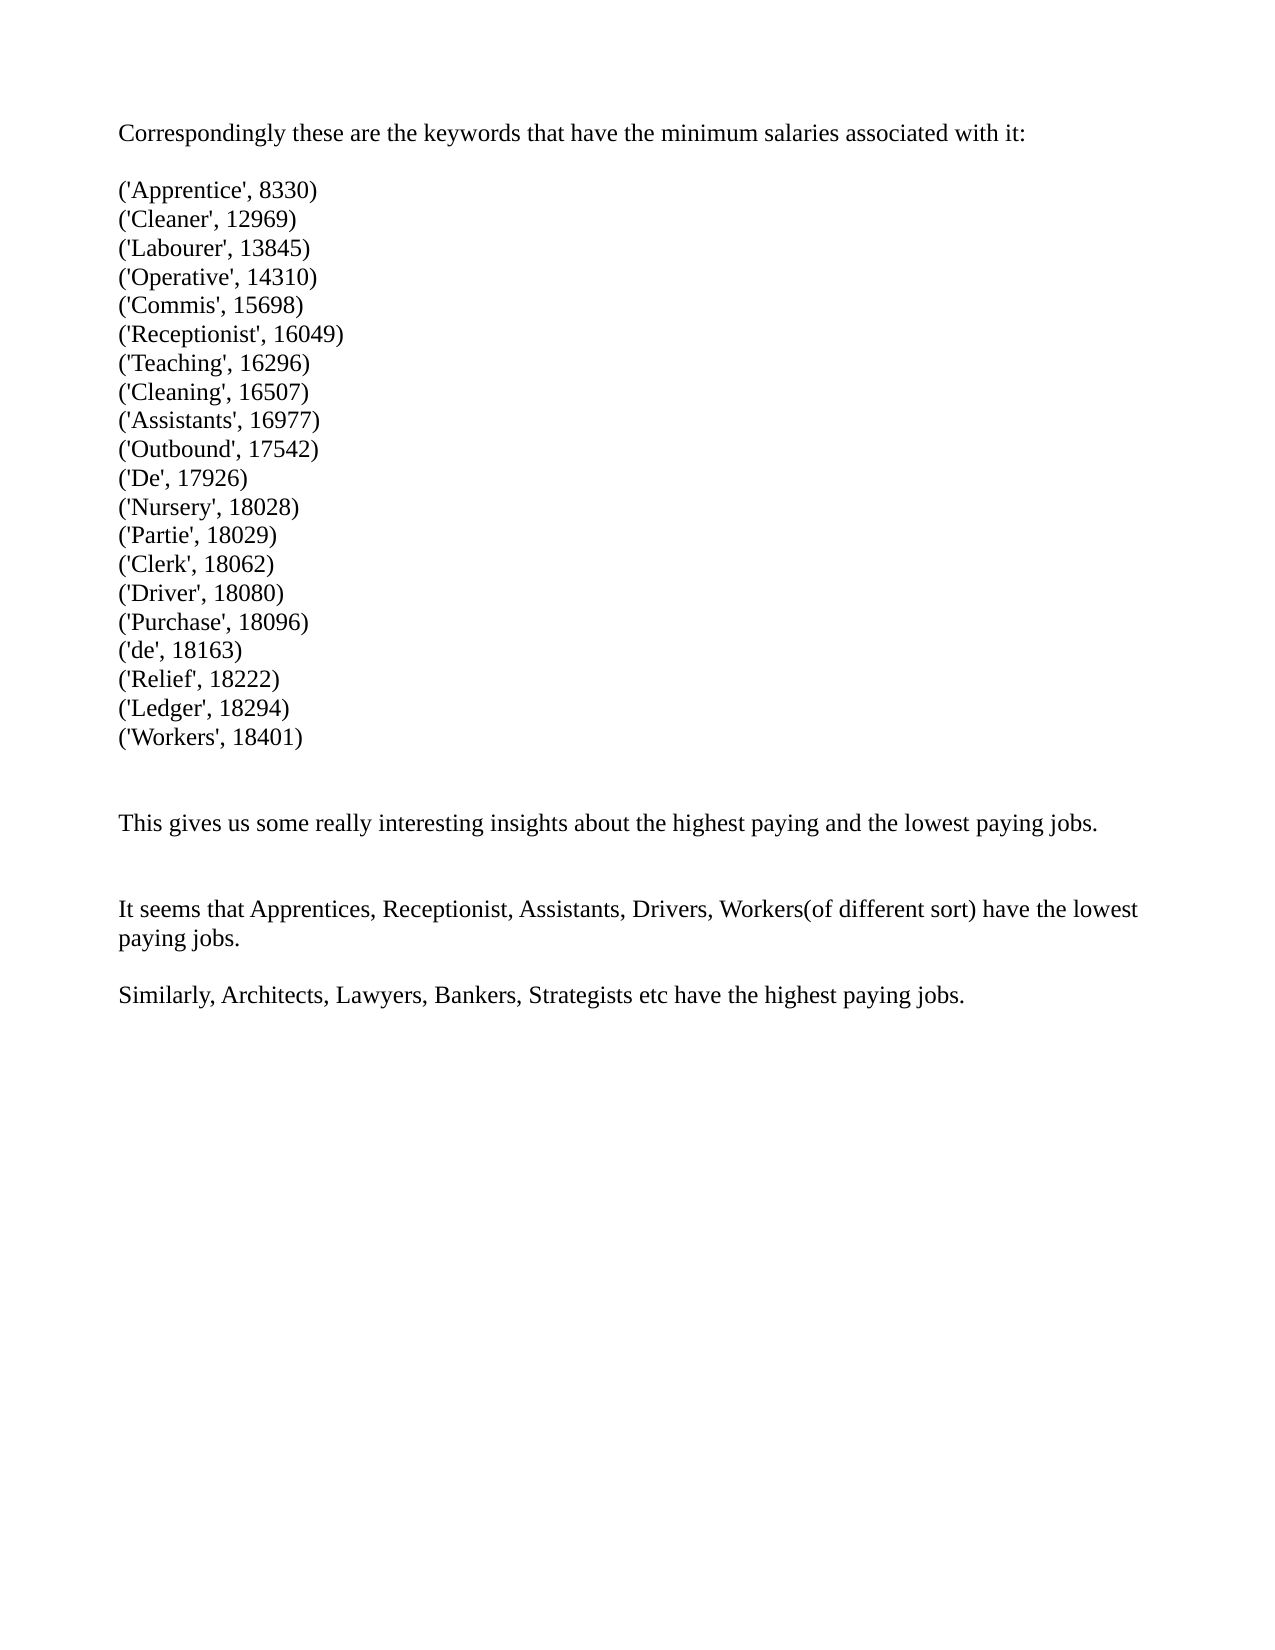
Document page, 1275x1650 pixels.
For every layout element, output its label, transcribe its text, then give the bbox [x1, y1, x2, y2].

text ('Commis', 15698) [118, 291, 1157, 319]
text ('Driver', 18080) [118, 578, 1157, 607]
text Similarly, Architects, Lawyers, Bankers, Strategists etc have the highest paying jobs. [118, 981, 1157, 1009]
text ('Receptionist', 16049) [118, 319, 1157, 348]
text ('Ledger', 18294) [118, 693, 1157, 722]
text ('Workers', 18401) [118, 722, 1157, 751]
text ('Apprentice', 8330) [118, 176, 1157, 204]
text ('Cleaning', 16507) [118, 377, 1157, 406]
text It seems that Apprentices, Receptionist, Assistants, Drivers, Workers(of different sort) have the lowest paying jobs. [118, 894, 1157, 952]
text ('Relief', 18222) [118, 664, 1157, 693]
text ('Cleaner', 12969) [118, 204, 1157, 233]
text Correspondingly these are the keywords that have the minimum salaries associated with it: [118, 118, 1157, 147]
text ('Teaching', 16296) [118, 348, 1157, 377]
text ('Outbound', 17542) [118, 434, 1157, 463]
text ('Operative', 14310) [118, 262, 1157, 291]
text This gives us some really interesting insights about the highest paying and the lowest paying jobs. [118, 808, 1157, 837]
text ('Clerk', 18062) [118, 549, 1157, 578]
text ('De', 17926) [118, 463, 1157, 492]
text ('Labourer', 13845) [118, 233, 1157, 262]
text ('Purchase', 18096) [118, 607, 1157, 636]
text ('Nursery', 18028) [118, 492, 1157, 521]
text ('Assistants', 16977) [118, 406, 1157, 434]
text ('Partie', 18029) [118, 521, 1157, 549]
text ('de', 18163) [118, 636, 1157, 664]
